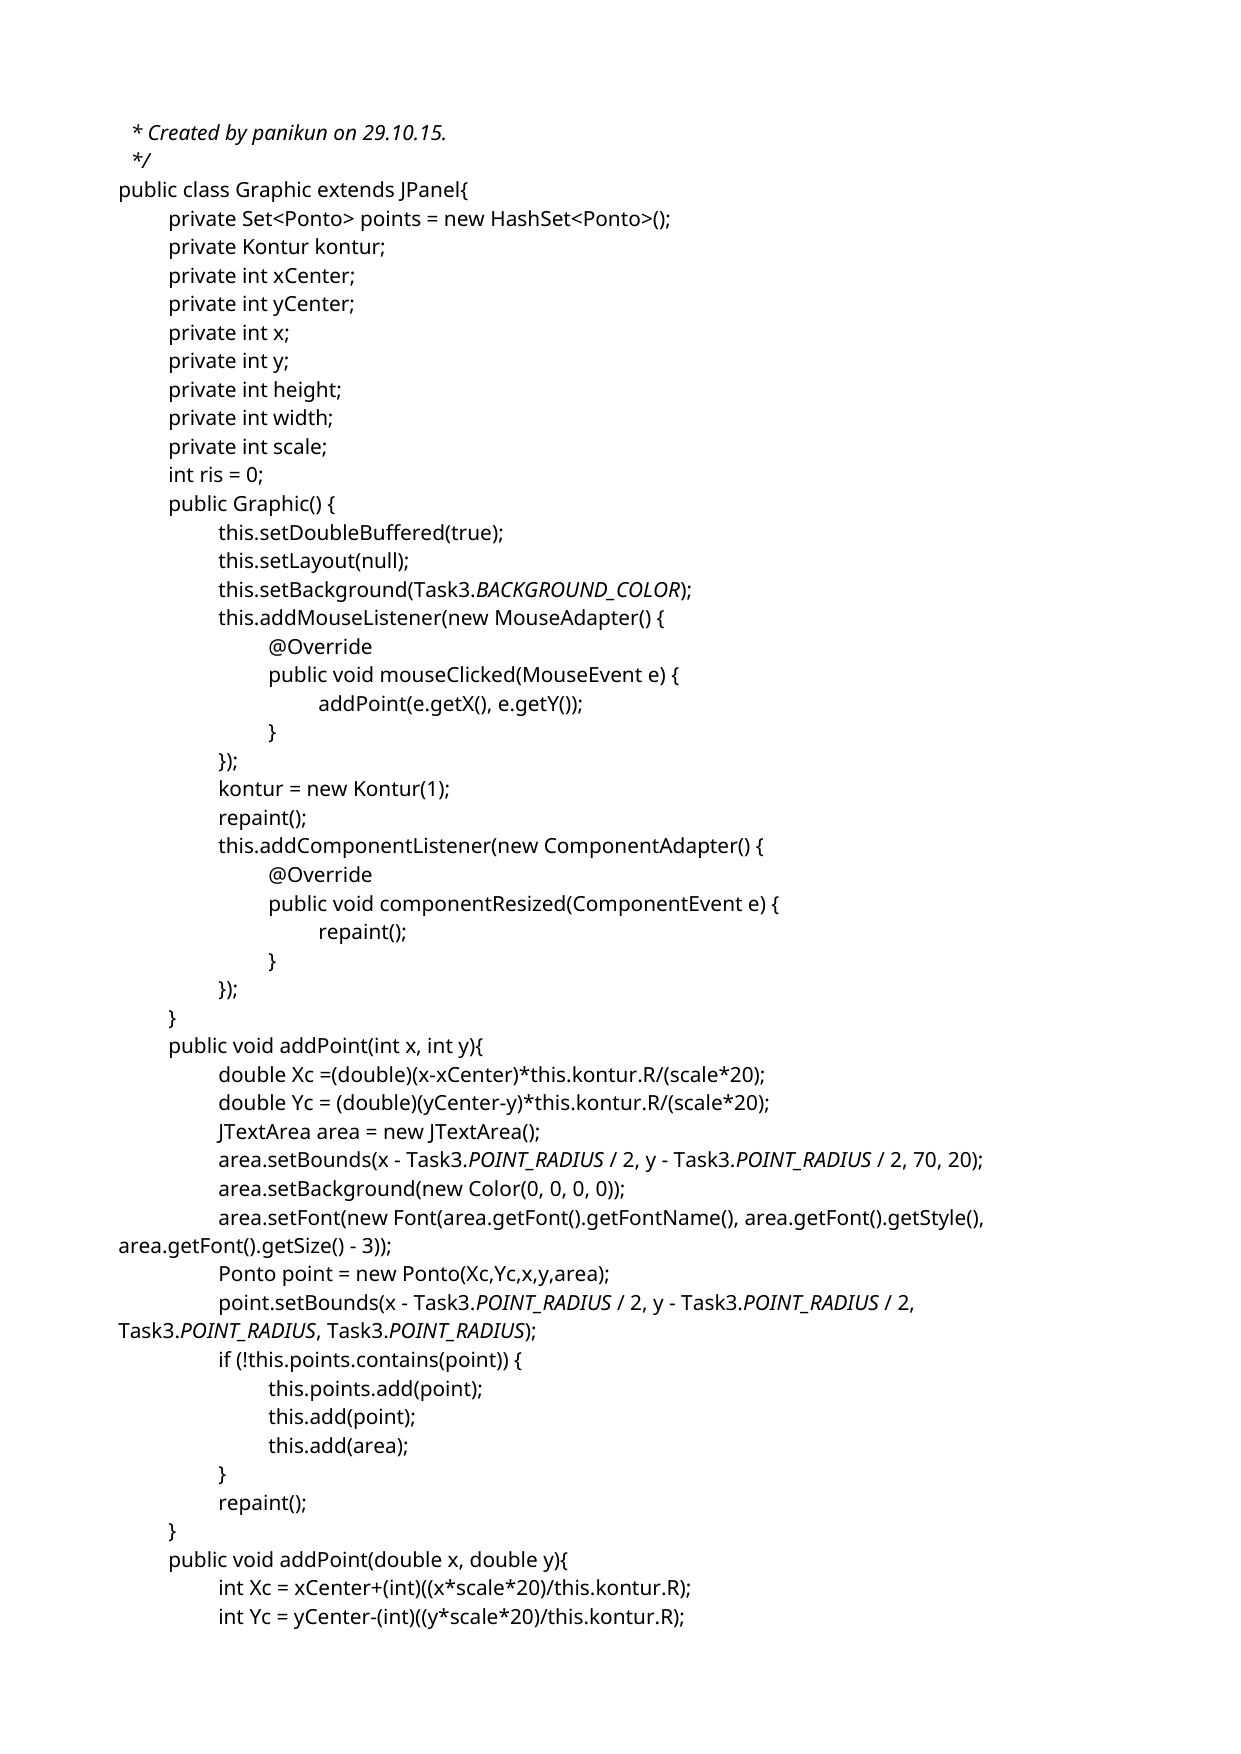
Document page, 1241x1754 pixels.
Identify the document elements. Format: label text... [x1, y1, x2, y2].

text @Override [118, 860, 1122, 889]
text } [118, 717, 1122, 746]
text }); [118, 974, 1122, 1003]
text double Yc = (double)(yCenter-y)*this.kontur.R/(scale*20); [118, 1088, 1122, 1117]
text JTextArea area = new JTextArea(); [118, 1117, 1122, 1146]
text * Created by panikun on 29.10.15. [118, 118, 1122, 147]
text public void mouseClicked(MouseEvent e) { [118, 660, 1122, 689]
text repaint(); [118, 1488, 1122, 1516]
text private int width; [118, 403, 1122, 432]
text point.setBounds(x - Task3.POINT_RADIUS / 2, y - Task3.POINT_RADIUS / 2, Task3.POINT_RADIUS, Task3.POINT_RADIUS); [118, 1288, 1122, 1345]
text int ris = 0; [118, 461, 1122, 489]
text private int height; [118, 375, 1122, 403]
text public Graphic() { [118, 489, 1122, 518]
text private int x; [118, 318, 1122, 346]
text area.setFont(new Font(area.getFont().getFontName(), area.getFont().getStyle(), area.getFont().getSize() - 3)); [118, 1203, 1122, 1259]
text this.setLayout(null); [118, 546, 1122, 575]
text this.points.add(point); [118, 1374, 1122, 1402]
text } [118, 1516, 1122, 1545]
text } [118, 946, 1122, 974]
text kontur = new Kontur(1); [118, 774, 1122, 803]
text area.setBounds(x - Task3.POINT_RADIUS / 2, y - Task3.POINT_RADIUS / 2, 70, 20); [118, 1146, 1122, 1174]
text public class Graphic extends JPanel{ [118, 175, 1122, 204]
text private Set<Ponto> points = new HashSet<Ponto>(); [118, 204, 1122, 232]
text private int yCenter; [118, 289, 1122, 318]
text int Xc = xCenter+(int)((x*scale*20)/this.kontur.R); [118, 1573, 1122, 1602]
text public void addPoint(double x, double y){ [118, 1545, 1122, 1573]
text this.addMouseListener(new MouseAdapter() { [118, 603, 1122, 632]
text @Override [118, 632, 1122, 660]
text if (!this.points.contains(point)) { [118, 1345, 1122, 1374]
text public void componentResized(ComponentEvent e) { [118, 889, 1122, 917]
text } [118, 1459, 1122, 1488]
text area.setBackground(new Color(0, 0, 0, 0)); [118, 1174, 1122, 1203]
text private int scale; [118, 432, 1122, 461]
text this.add(area); [118, 1431, 1122, 1459]
text this.addComponentListener(new ComponentAdapter() { [118, 832, 1122, 860]
text this.setBackground(Task3.BACKGROUND_COLOR); [118, 575, 1122, 603]
text }); [118, 746, 1122, 774]
text */ [118, 147, 1122, 175]
text public void addPoint(int x, int y){ [118, 1031, 1122, 1060]
text this.add(point); [118, 1402, 1122, 1431]
text repaint(); [118, 803, 1122, 832]
text } [118, 1003, 1122, 1031]
text double Xc =(double)(x-xCenter)*this.kontur.R/(scale*20); [118, 1060, 1122, 1088]
text this.setDoubleBuffered(true); [118, 518, 1122, 546]
text private int y; [118, 346, 1122, 375]
text Ponto point = new Ponto(Xc,Yc,x,y,area); [118, 1259, 1122, 1288]
text addPoint(e.getX(), e.getY()); [118, 689, 1122, 717]
text repaint(); [118, 917, 1122, 946]
text private int xCenter; [118, 261, 1122, 289]
text int Yc = yCenter-(int)((y*scale*20)/this.kontur.R); [118, 1602, 1122, 1631]
text private Kontur kontur; [118, 232, 1122, 261]
